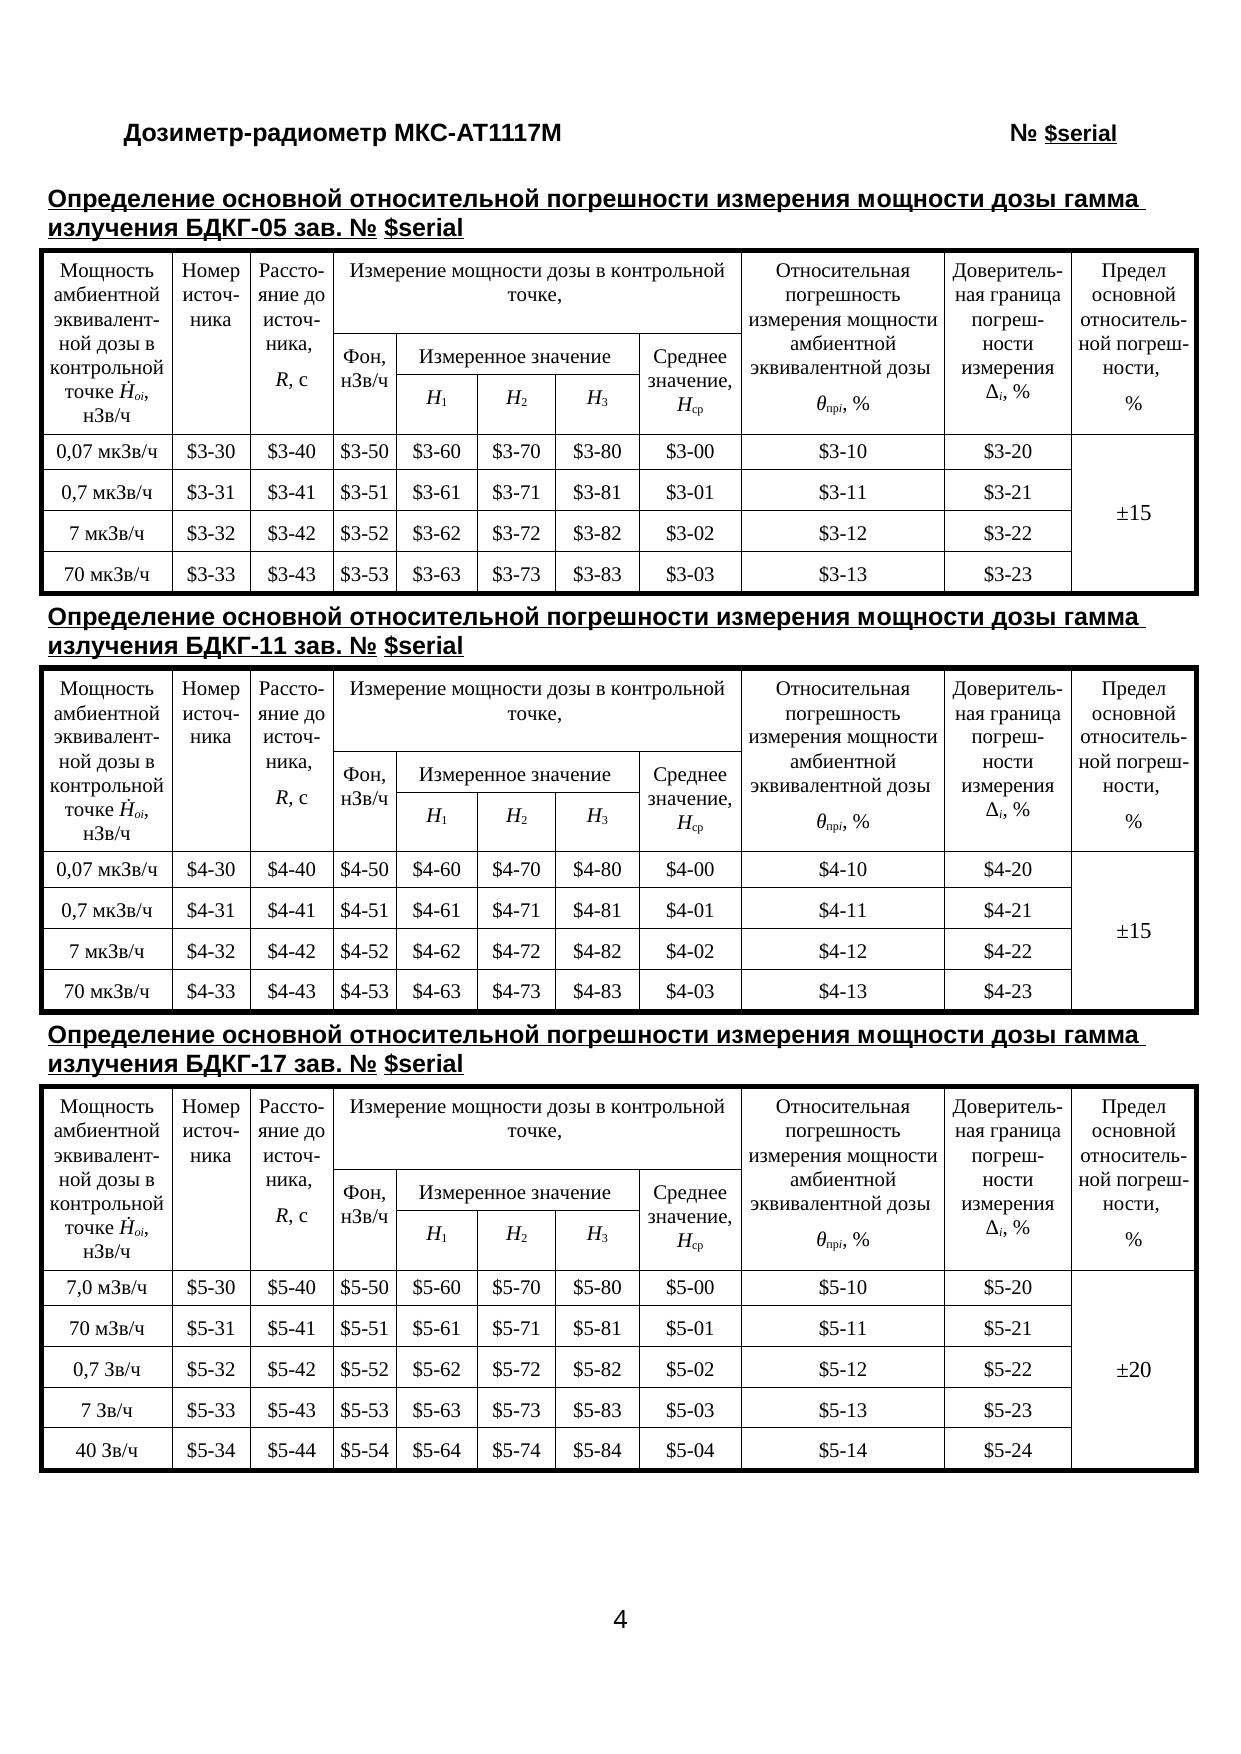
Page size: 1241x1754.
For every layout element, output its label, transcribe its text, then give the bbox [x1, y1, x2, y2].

table_cell $4-51 [334, 888, 396, 928]
table_cell $4-33 [173, 970, 250, 1009]
table_cell $4-82 [556, 929, 639, 968]
table_cell Среднее значение, Hср [640, 1170, 741, 1269]
table_cell $5-21 [945, 1306, 1071, 1346]
table_cell $5-13 [742, 1388, 944, 1427]
table_cell $4-63 [397, 970, 477, 1009]
table_cell Измеренное значение [397, 334, 639, 374]
table_cell Измерение мощности дозы в контрольной точке, [334, 253, 741, 333]
table_cell $5-31 [173, 1306, 250, 1346]
table_cell H2 [478, 793, 555, 851]
table_cell $3-81 [556, 470, 639, 510]
table_cell $4-80 [556, 852, 639, 887]
table_cell $4-62 [397, 929, 477, 968]
table_cell $3-02 [640, 511, 741, 551]
table_cell 0,7 мкЗв/ч [44, 888, 172, 928]
table_cell Измеренное значение [397, 1170, 639, 1210]
table_cell 70 мкЗв/ч [44, 552, 172, 591]
table_cell $5-33 [173, 1388, 250, 1427]
table_cell $4-22 [945, 929, 1071, 968]
table_cell $4-83 [556, 970, 639, 1009]
table_cell $5-23 [945, 1388, 1071, 1427]
table_cell $4-43 [251, 970, 333, 1009]
table_cell $3-32 [173, 511, 250, 551]
table_cell $5-63 [397, 1388, 477, 1427]
table_cell 7,0 мЗв/ч [44, 1271, 172, 1305]
table_cell $4-50 [334, 852, 396, 887]
table_cell $5-00 [640, 1271, 741, 1305]
table_cell $4-40 [251, 852, 333, 887]
table_cell $5-24 [945, 1428, 1071, 1468]
table_cell $5-12 [742, 1347, 944, 1387]
table_cell 7 мкЗв/ч [44, 929, 172, 968]
table_cell $3-21 [945, 470, 1071, 510]
table_cell $4-60 [397, 852, 477, 887]
table_cell $3-82 [556, 511, 639, 551]
table_cell $3-20 [945, 435, 1071, 469]
table_cell $5-11 [742, 1306, 944, 1346]
table_cell $4-02 [640, 929, 741, 968]
table_cell Фон, нЗв/ч [334, 1170, 396, 1269]
table_header Определение основной относительной погрешности измерения мощности дозы гамма излучения БДКГ-17 зав. № $serial [42, 1015, 1196, 1083]
table_cell $5-43 [251, 1388, 333, 1427]
table_cell $3-13 [742, 552, 944, 591]
table_cell $4-72 [478, 929, 555, 968]
table_cell $3-40 [251, 435, 333, 469]
table_cell $4-11 [742, 888, 944, 928]
table_cell Предел основной относитель-ной погреш-ности, % [1072, 253, 1194, 433]
table_cell $3-73 [478, 552, 555, 591]
table_cell $3-50 [334, 435, 396, 469]
table_cell $3-83 [556, 552, 639, 591]
table_cell $3-60 [397, 435, 477, 469]
table_cell $3-63 [397, 552, 477, 591]
table_cell 0,07 мкЗв/ч [44, 852, 172, 887]
table_cell $3-43 [251, 552, 333, 591]
table_cell $5-53 [334, 1388, 396, 1427]
table_cell Фон, нЗв/ч [334, 752, 396, 851]
table_cell 7 Зв/ч [44, 1388, 172, 1427]
table_cell $4-70 [478, 852, 555, 887]
table_cell 40 Зв/ч [44, 1428, 172, 1468]
table_cell $3-53 [334, 552, 396, 591]
table_cell $4-42 [251, 929, 333, 968]
table_cell $5-64 [397, 1428, 477, 1468]
table_cell $4-01 [640, 888, 741, 928]
table_cell $3-10 [742, 435, 944, 469]
table_cell $5-51 [334, 1306, 396, 1346]
table_cell Относительная погрешность измерения мощности амбиентной эквивалентной дозы θпрi, % [742, 1089, 944, 1269]
table_cell $5-62 [397, 1347, 477, 1387]
table_cell $5-81 [556, 1306, 639, 1346]
table_cell $5-22 [945, 1347, 1071, 1387]
table_cell Предел основной относитель-ной погреш-ности, % [1072, 671, 1194, 851]
table_cell $3-11 [742, 470, 944, 510]
table_cell Измерение мощности дозы в контрольной точке, [334, 1089, 741, 1169]
table_cell $5-74 [478, 1428, 555, 1468]
table_cell $5-01 [640, 1306, 741, 1346]
table_cell $4-13 [742, 970, 944, 1009]
table_cell $3-71 [478, 470, 555, 510]
table_cell Рассто-яние до источ-ника, R, с [251, 1089, 333, 1269]
table_cell $5-41 [251, 1306, 333, 1346]
table_cell $5-10 [742, 1271, 944, 1305]
table_cell 0,7 Зв/ч [44, 1347, 172, 1387]
table_cell $3-80 [556, 435, 639, 469]
table_cell $5-52 [334, 1347, 396, 1387]
table_cell Рассто-яние до источ-ника, R, с [251, 671, 333, 851]
table_cell $3-22 [945, 511, 1071, 551]
table_cell $4-20 [945, 852, 1071, 887]
table_cell H3 [556, 1211, 639, 1269]
table_header Определение основной относительной погрешности измерения мощности дозы гамма излучения БДКГ-05 зав. № $serial [42, 179, 1196, 247]
table_cell $4-31 [173, 888, 250, 928]
table_cell $5-61 [397, 1306, 477, 1346]
table_cell $3-72 [478, 511, 555, 551]
table_cell $4-23 [945, 970, 1071, 1009]
table_cell Измерение мощности дозы в контрольной точке, [334, 671, 741, 751]
table_cell $3-31 [173, 470, 250, 510]
table_cell Среднее значение, Hср [640, 752, 741, 851]
table_cell Среднее значение, Hср [640, 334, 741, 433]
table_cell 0,07 мкЗв/ч [44, 435, 172, 469]
table_cell 70 мкЗв/ч [44, 970, 172, 1009]
table_cell $3-12 [742, 511, 944, 551]
table_cell $5-82 [556, 1347, 639, 1387]
table_cell $5-20 [945, 1271, 1071, 1305]
table_cell $5-32 [173, 1347, 250, 1387]
table_cell $4-21 [945, 888, 1071, 928]
table_cell $3-62 [397, 511, 477, 551]
table_cell $3-30 [173, 435, 250, 469]
table_cell ±15 [1072, 435, 1194, 591]
table_cell $4-81 [556, 888, 639, 928]
table_cell $3-51 [334, 470, 396, 510]
table_cell Мощность амбиентной эквивалент-ной дозы в контрольной точке Ḣoi, нЗв/ч [44, 253, 172, 433]
table_cell $5-83 [556, 1388, 639, 1427]
table_cell $5-80 [556, 1271, 639, 1305]
table_cell $3-41 [251, 470, 333, 510]
table_cell Доверитель-ная граница погреш-ности измерения Δi, % [945, 1089, 1071, 1269]
table_cell Доверитель-ная граница погреш-ности измерения Δi, % [945, 671, 1071, 851]
table_cell $5-02 [640, 1347, 741, 1387]
table_cell $4-10 [742, 852, 944, 887]
table_cell $5-30 [173, 1271, 250, 1305]
table_cell Мощность амбиентной эквивалент-ной дозы в контрольной точке Ḣoi, нЗв/ч [44, 671, 172, 851]
table_cell Относительная погрешность измерения мощности амбиентной эквивалентной дозы θпрi, % [742, 253, 944, 433]
table_cell $5-71 [478, 1306, 555, 1346]
table_cell $3-03 [640, 552, 741, 591]
table_cell $3-23 [945, 552, 1071, 591]
table_cell ±15 [1072, 852, 1194, 1009]
table_cell $4-30 [173, 852, 250, 887]
table_cell Доверитель-ная граница погреш-ности измерения Δi, % [945, 253, 1071, 433]
table_cell H1 [397, 375, 477, 433]
table_cell Фон, нЗв/ч [334, 334, 396, 433]
table_cell H2 [478, 1211, 555, 1269]
table_cell $5-54 [334, 1428, 396, 1468]
table_cell $4-52 [334, 929, 396, 968]
table_cell $3-01 [640, 470, 741, 510]
table_cell H2 [478, 375, 555, 433]
table_cell $4-32 [173, 929, 250, 968]
table_cell $3-42 [251, 511, 333, 551]
table_cell $4-12 [742, 929, 944, 968]
table_cell 0,7 мкЗв/ч [44, 470, 172, 510]
table_cell ±20 [1072, 1271, 1194, 1468]
table_cell $4-03 [640, 970, 741, 1009]
table_cell $5-04 [640, 1428, 741, 1468]
table_cell Измеренное значение [397, 752, 639, 792]
table_cell $3-33 [173, 552, 250, 591]
table_cell $3-70 [478, 435, 555, 469]
table_cell $4-71 [478, 888, 555, 928]
table_cell $5-84 [556, 1428, 639, 1468]
table_cell Номер источ-ника [173, 253, 250, 433]
table_cell $4-61 [397, 888, 477, 928]
table_cell $5-34 [173, 1428, 250, 1468]
table_cell 7 мкЗв/ч [44, 511, 172, 551]
table_cell H1 [397, 793, 477, 851]
table_cell $5-44 [251, 1428, 333, 1468]
table_cell $4-00 [640, 852, 741, 887]
table_cell Относительная погрешность измерения мощности амбиентной эквивалентной дозы θпрi, % [742, 671, 944, 851]
table_cell $5-72 [478, 1347, 555, 1387]
table_cell H1 [397, 1211, 477, 1269]
table_cell $4-73 [478, 970, 555, 1009]
table_cell $5-03 [640, 1388, 741, 1427]
table_cell 70 мЗв/ч [44, 1306, 172, 1346]
table_cell $4-53 [334, 970, 396, 1009]
table_cell $4-41 [251, 888, 333, 928]
table_cell $5-50 [334, 1271, 396, 1305]
table_cell Предел основной относитель-ной погреш-ности, % [1072, 1089, 1194, 1269]
table_cell Рассто-яние до источ-ника, R, с [251, 253, 333, 433]
table_cell $5-14 [742, 1428, 944, 1468]
table_header Определение основной относительной погрешности измерения мощности дозы гамма излучения БДКГ-11 зав. № $serial [42, 596, 1196, 665]
table_cell $3-00 [640, 435, 741, 469]
table_cell $5-60 [397, 1271, 477, 1305]
table_cell $5-73 [478, 1388, 555, 1427]
table_cell Номер источ-ника [173, 1089, 250, 1269]
table_cell H3 [556, 375, 639, 433]
table_cell $5-40 [251, 1271, 333, 1305]
table_cell Мощность амбиентной эквивалент-ной дозы в контрольной точке Ḣoi, нЗв/ч [44, 1089, 172, 1269]
table_cell Номер источ-ника [173, 671, 250, 851]
table_cell H3 [556, 793, 639, 851]
table_cell $5-70 [478, 1271, 555, 1305]
table_cell $3-52 [334, 511, 396, 551]
table_cell $5-42 [251, 1347, 333, 1387]
table_cell $3-61 [397, 470, 477, 510]
